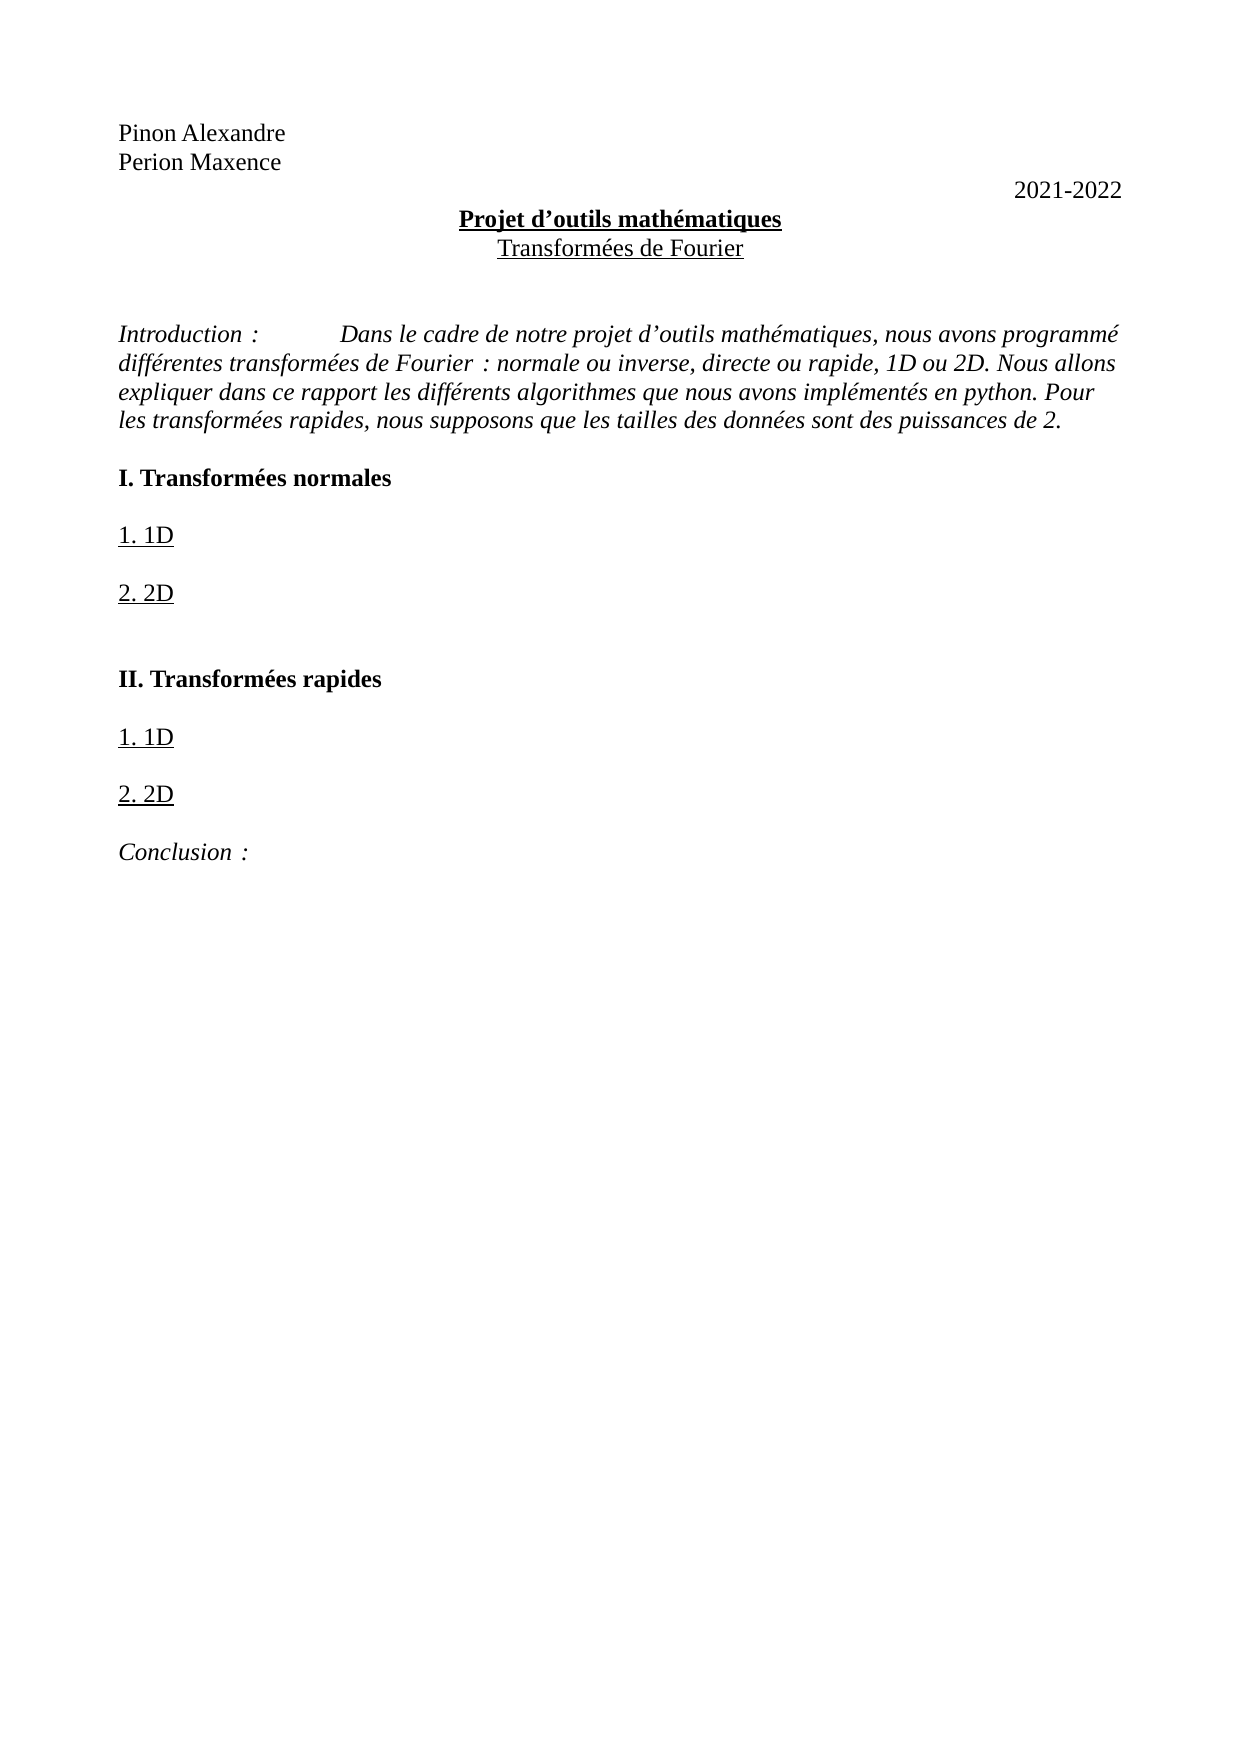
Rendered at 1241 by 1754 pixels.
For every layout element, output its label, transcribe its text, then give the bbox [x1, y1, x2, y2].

text Projet d’outils mathématiques [118, 204, 1122, 233]
text Pinon Alexandre [118, 118, 1122, 147]
text 2. 2D [118, 578, 1122, 607]
text I. Transformées normales [118, 463, 1122, 492]
text Transformées de Fourier [118, 233, 1122, 262]
text 2. 2D [118, 779, 1122, 808]
text 1. 1D [118, 521, 1122, 549]
text II. Transformées rapides [118, 664, 1122, 693]
text 2021-2022 [118, 176, 1122, 204]
text 1. 1D [118, 722, 1122, 751]
text Conclusion : [118, 837, 1122, 866]
text Introduction : Dans le cadre de notre projet d’outils mathématiques, nous avons programmé différentes transformées de Fourier : normale ou inverse, directe ou rapide, 1D ou 2D. Nous allons expliquer dans ce rapport les différents algorithmes que nous avons implémentés en python. Pour les transformées rapides, nous supposons que les tailles des données sont des puissances de 2. [118, 319, 1122, 434]
text Perion Maxence [118, 147, 1122, 176]
